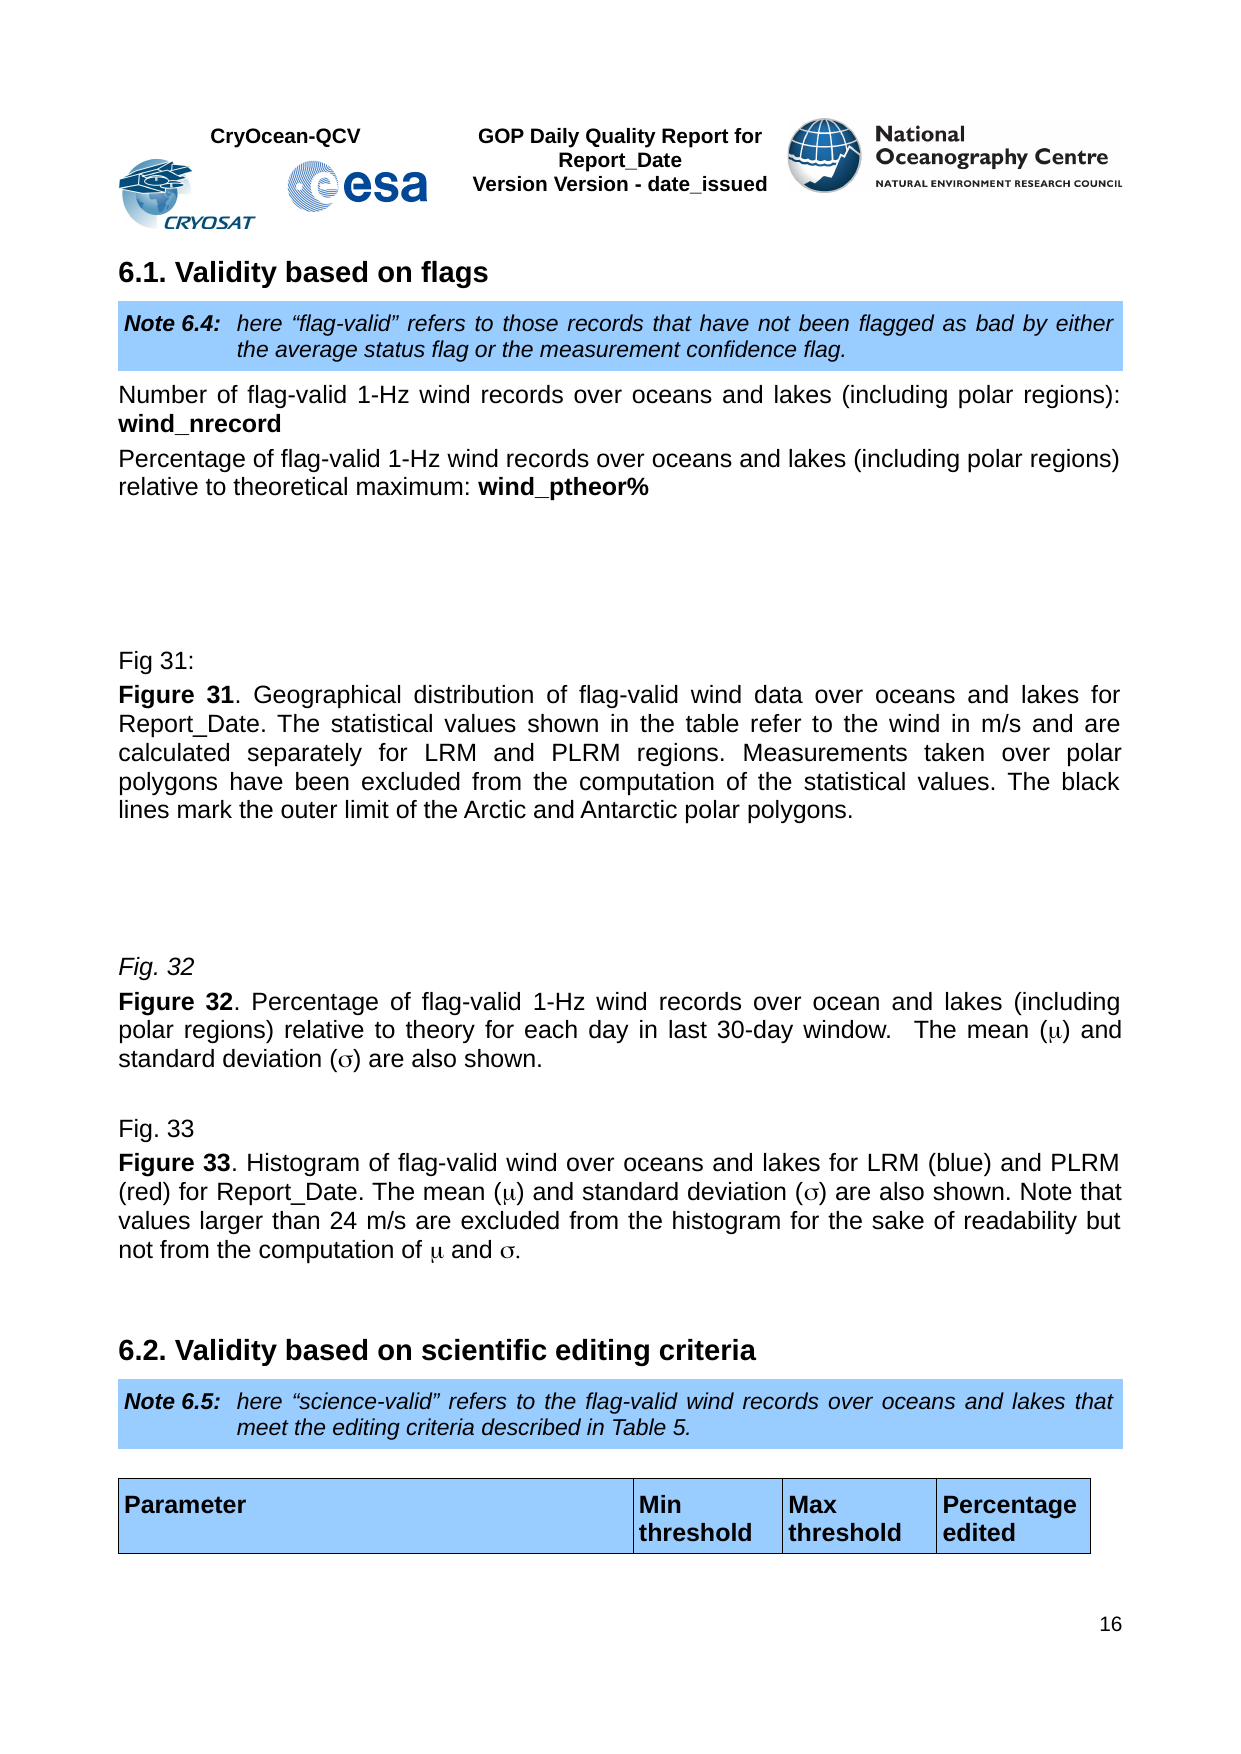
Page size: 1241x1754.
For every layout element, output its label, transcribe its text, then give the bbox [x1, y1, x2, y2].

picture [118, 159, 256, 229]
table_header Min threshold [634, 1479, 782, 1553]
picture [787, 118, 1123, 193]
table_header here “science-valid” refers to the flag-valid wind records over oceans and lakes that meet the editing criteria described in Table 5. [231, 1379, 1123, 1449]
table_header Percentage edited [937, 1479, 1090, 1553]
text Number of flag-valid 1-Hz wind records over oceans and lakes (including polar regions): wind_nrecord [118, 380, 1122, 438]
text Percentage of flag-valid 1-Hz wind records over oceans and lakes (including polar regions) relative to theoretical maximum: wind_ptheor% [118, 443, 1122, 501]
text Fig. 33 [118, 1114, 1122, 1142]
picture [287, 159, 428, 212]
text Figure 32. Percentage of flag-valid 1-Hz wind records over ocean and lakes (including polar regions) relative to theory for each day in last 30-day window. The mean (μ) and standard deviation (σ) are also shown. [118, 987, 1122, 1073]
table_header Parameter [119, 1479, 633, 1553]
table_header here “flag-valid” refers to those records that have not been flagged as bad by either the average status flag or the measurement confidence flag. [231, 301, 1123, 371]
text Figure 33. Histogram of flag-valid wind over oceans and lakes for LRM (blue) and PLRM (red) for Report_Date. The mean (μ) and standard deviation (σ) are also shown. Note that values larger than 24 m/s are excluded from the histogram for the sake of readability but not from the computation of μ and σ. [118, 1148, 1122, 1263]
text 6.1. Validity based on flags [118, 255, 1122, 289]
table_header Note 6.5: [118, 1379, 231, 1449]
table_header Max threshold [783, 1479, 936, 1553]
text 6.2. Validity based on scientific editing criteria [118, 1333, 1122, 1366]
table_header Note 6.4: [118, 301, 231, 371]
text Fig. 32 [118, 952, 1122, 981]
text Fig 31: [118, 646, 1122, 674]
text Figure 31. Geographical distribution of flag-valid wind data over oceans and lakes for Report_Date. The statistical values shown in the table refer to the wind in m/s and are calculated separately for LRM and PLRM regions. Measurements taken over polar polygons have been excluded from the computation of the statistical values. The black lines mark the outer limit of the Arctic and Antarctic polar polygons. [118, 680, 1122, 824]
